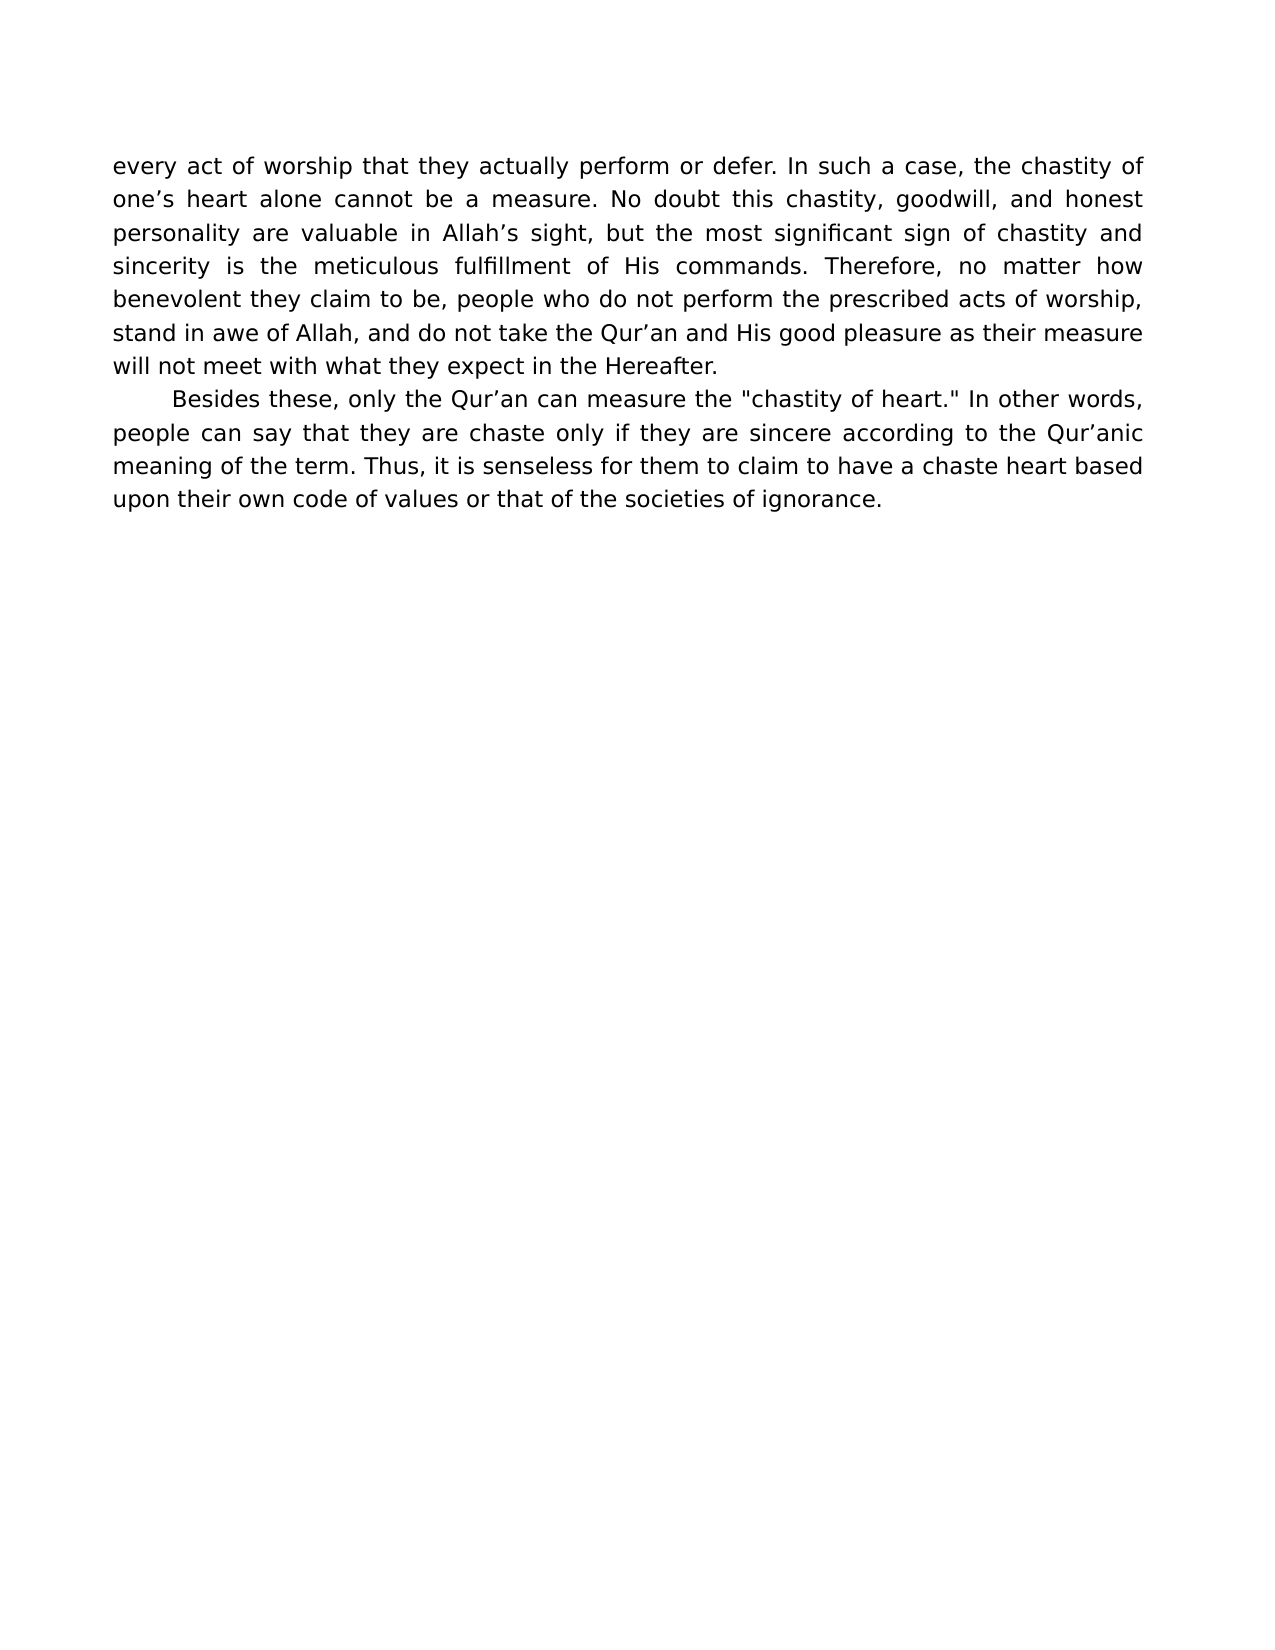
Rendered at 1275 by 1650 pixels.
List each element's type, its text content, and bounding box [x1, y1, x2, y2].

text every act of worship that they actually perform or defer. In such a case, the chastity of one’s heart alone cannot be a measure. No doubt this chastity, goodwill, and honest personality are valuable in Allah’s sight, but the most significant sign of chastity and sincerity is the meticulous fulfillment of His commands. Therefore, no matter how benevolent they claim to be, people who do not perform the prescribed acts of worship, stand in awe of Allah, and do not take the Qur’an and His good pleasure as their measure will not meet with what they expect in the Hereafter. [112, 148, 1145, 381]
text Besides these, only the Qur’an can measure the "chastity of heart." In other words, people can say that they are chaste only if they are sincere according to the Qur’anic meaning of the term. Thus, it is senseless for them to claim to have a chaste heart based upon their own code of values or that of the societies of ignorance. [112, 381, 1145, 514]
